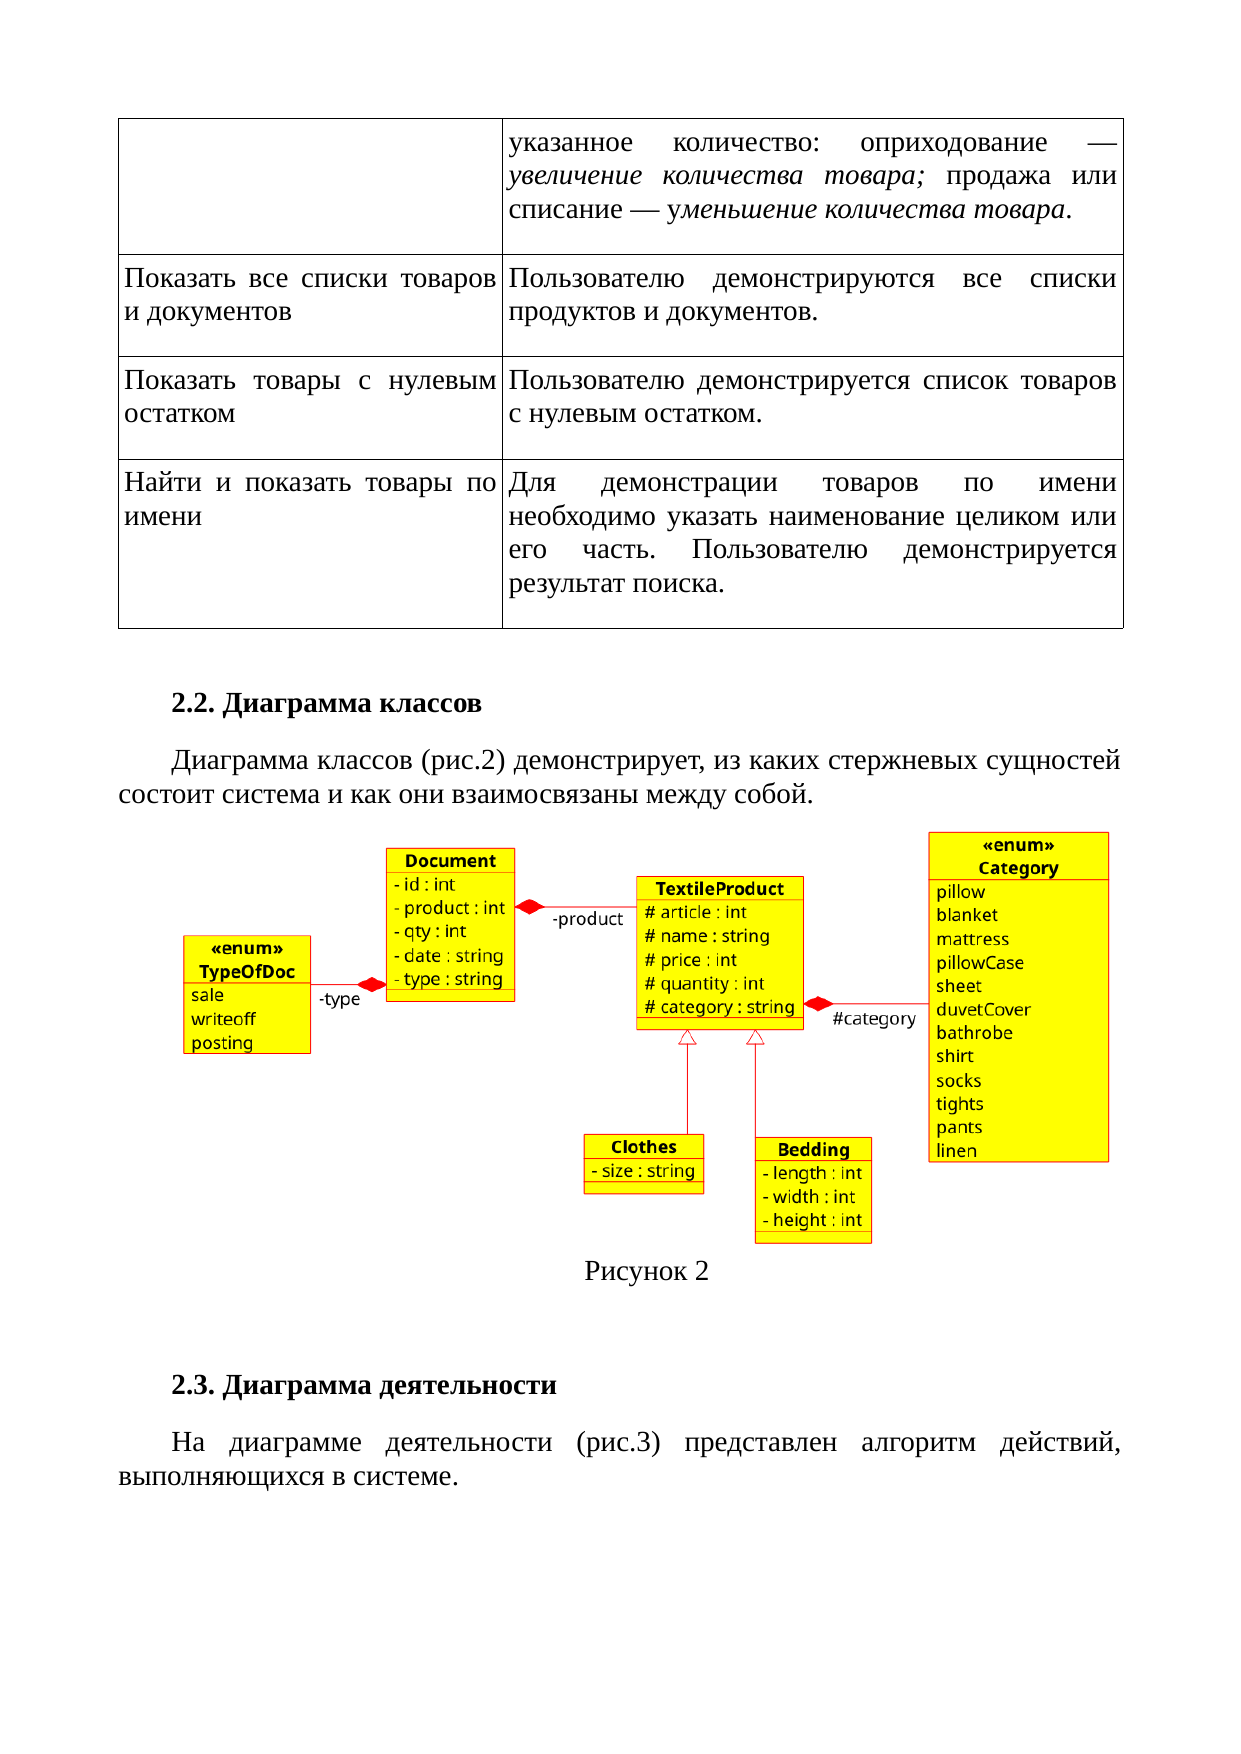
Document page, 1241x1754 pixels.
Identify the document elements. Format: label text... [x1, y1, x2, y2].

table_cell Для демонстрации товаров по имени необходимо указать наименование целиком или его часть. Пользователю демонстрируется результат поиска. [503, 460, 1123, 628]
table_cell Показать товары с нулевым остатком [119, 357, 502, 458]
table_cell Пользователю демонстрируется список товаров с нулевым остатком. [503, 357, 1123, 458]
text 2.3. Диаграмма деятельности [118, 1367, 1122, 1401]
table_cell указанное количество: оприходование — увеличение количества товара; продажа или списание — уменьшение количества товара. [503, 119, 1123, 254]
table_cell Показать все списки товаров и документов [119, 255, 502, 356]
table_cell [119, 119, 502, 254]
text На диаграмме деятельности (рис.3) представлен алгоритм действий, выполняющихся в системе. [118, 1424, 1122, 1491]
text Диаграмма классов (рис.2) демонстрирует, из каких стержневых сущностей состоит система и как они взаимосвязаны между собой. [118, 742, 1122, 809]
table_cell Найти и показать товары по имени [119, 460, 502, 628]
text Рисунок 2 [118, 833, 1122, 1286]
text 2.2. Диаграмма классов [118, 685, 1122, 719]
table_cell Пользователю демонстрируются все списки продуктов и документов. [503, 255, 1123, 356]
picture [169, 822, 1125, 1253]
